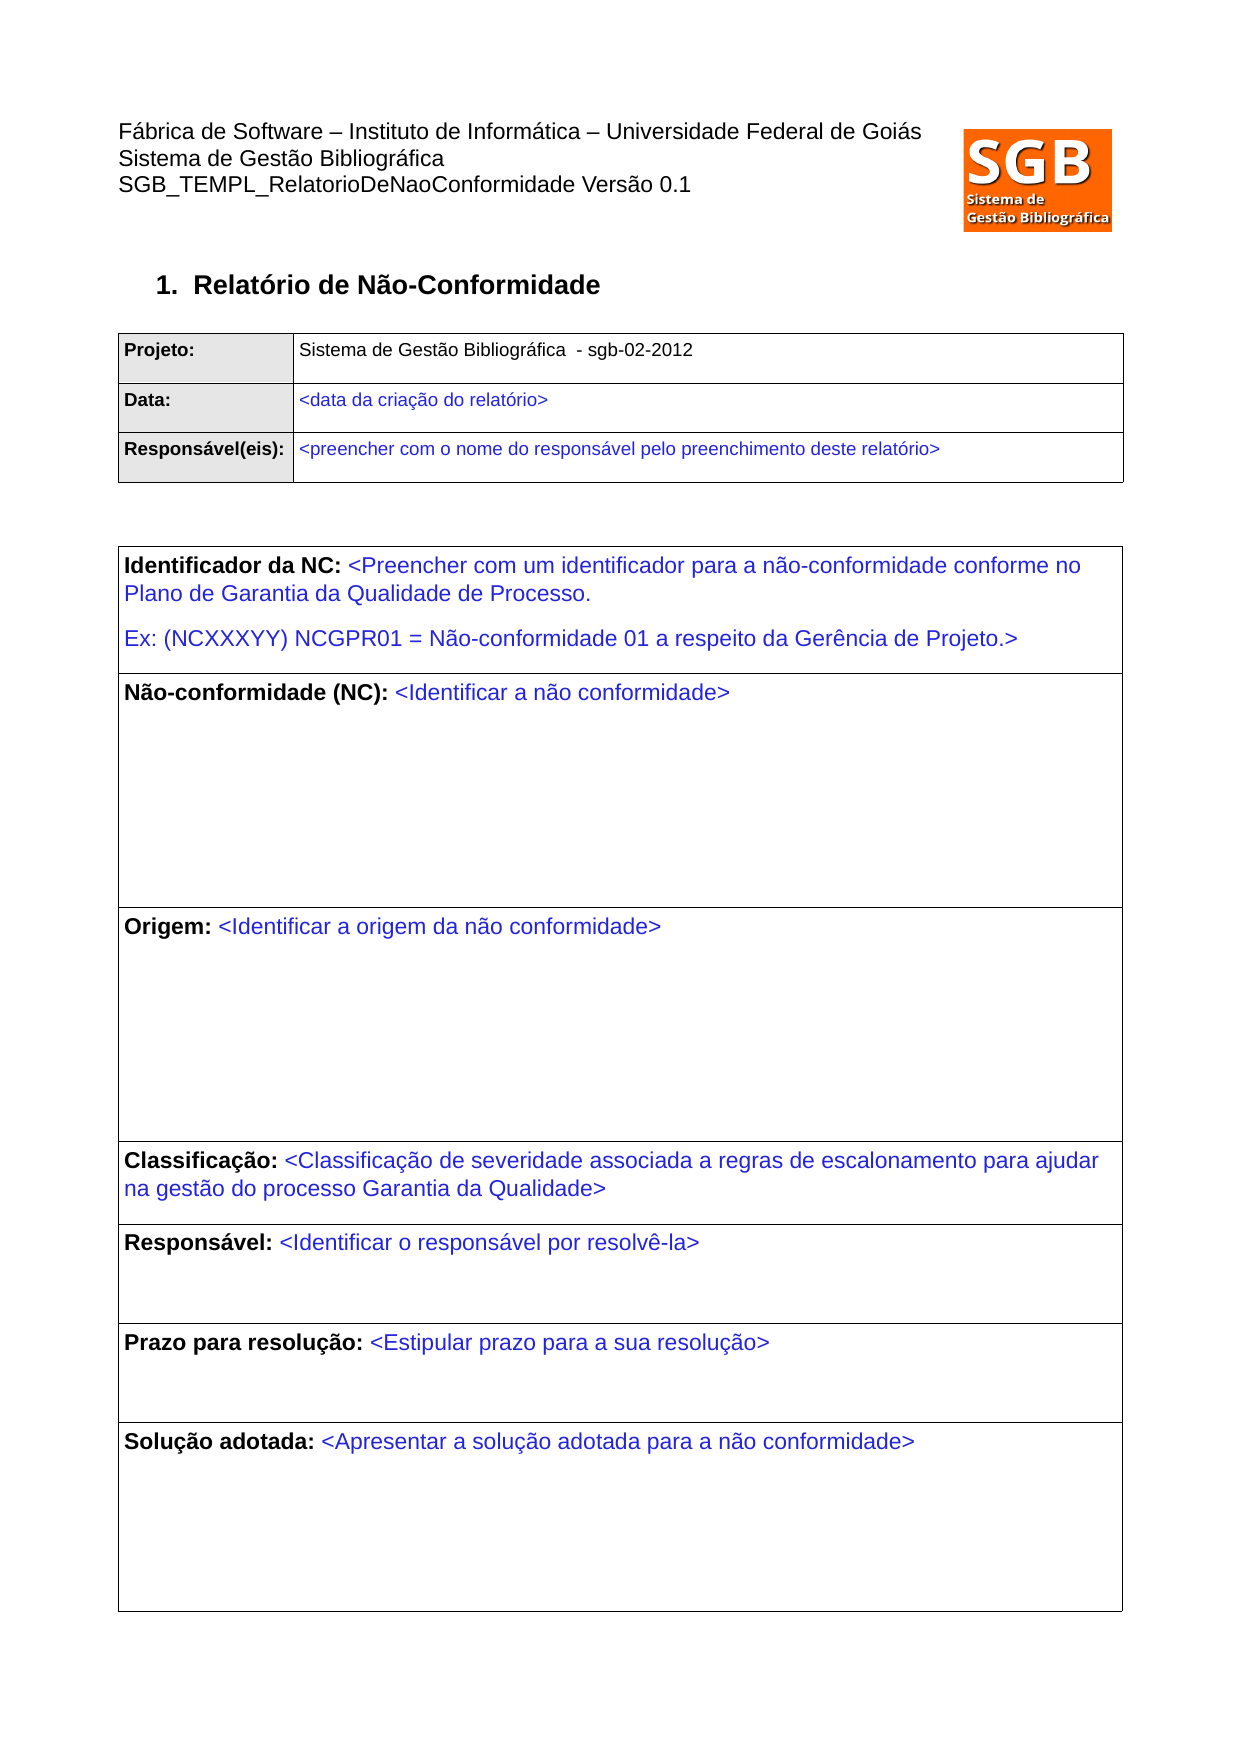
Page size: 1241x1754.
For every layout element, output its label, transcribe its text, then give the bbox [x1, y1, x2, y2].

list Relatório de Não-Conformidade [156, 269, 1122, 300]
table_cell Origem: <Identificar a origem da não conformidade> [119, 908, 1122, 1141]
table_cell Não-conformidade (NC): <Identificar a não conformidade> [119, 674, 1122, 907]
table_cell Data: [119, 384, 293, 432]
table_cell <data da criação do relatório> [294, 384, 1123, 432]
table_header Sistema de Gestão Bibliográfica - sgb-02-2012 [294, 334, 1123, 382]
table_cell Responsável: <Identificar o responsável por resolvê-la> [119, 1225, 1122, 1323]
table_cell Classificação: <Classificação de severidade associada a regras de escalonamento para ajudar na gestão do processo Garantia da Qualidade> [119, 1142, 1122, 1223]
table_cell Prazo para resolução: <Estipular prazo para a sua resolução> [119, 1324, 1122, 1422]
table_cell <preencher com o nome do responsável pelo preenchimento deste relatório> [294, 433, 1123, 482]
picture [963, 129, 1112, 232]
table_header Projeto: [119, 334, 293, 382]
table_cell Responsável(eis): [119, 433, 293, 482]
table_header Identificador da NC: <Preencher com um identificador para a não-conformidade conforme no Plano de Garantia da Qualidade de Processo. Ex: (NCXXXYY) NCGPR01 = Não-conformidade 01 a respeito da Gerência de Projeto.> [119, 547, 1122, 673]
table_cell Solução adotada: <Apresentar a solução adotada para a não conformidade> [119, 1423, 1122, 1611]
